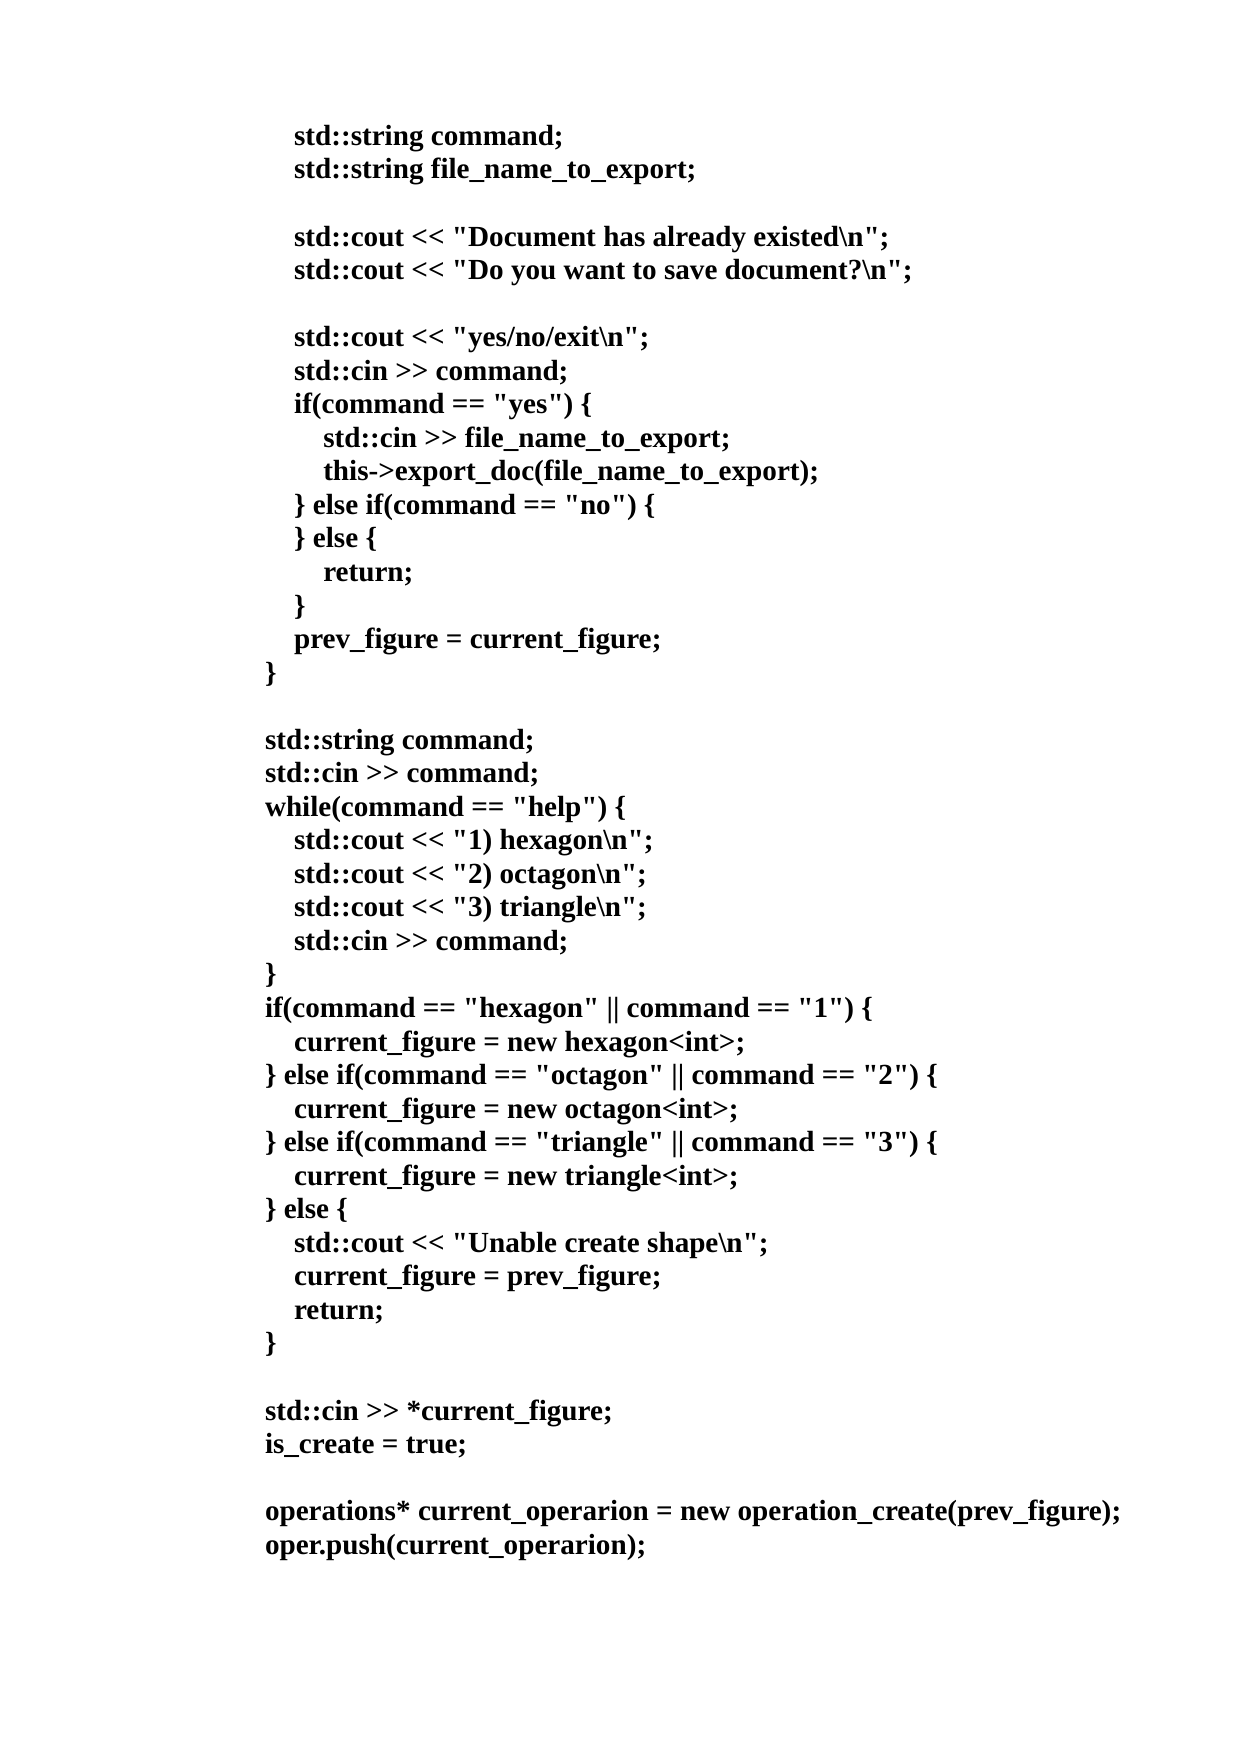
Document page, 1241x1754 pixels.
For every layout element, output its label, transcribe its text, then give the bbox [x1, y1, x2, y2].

text std::cout << "Unable create shape\n"; [177, 1225, 1152, 1258]
text } [177, 957, 1152, 990]
text current_figure = new octagon<int>; [177, 1091, 1152, 1124]
text } else if(command == "triangle" || command == "3") { [177, 1124, 1152, 1158]
text std::cin >> command; [177, 755, 1152, 789]
text return; [177, 1292, 1152, 1326]
text std::cout << "yes/no/exit\n"; [177, 319, 1152, 353]
text std::cin >> file_name_to_export; [177, 420, 1152, 453]
text while(command == "help") { [177, 789, 1152, 822]
text std::cout << "2) octagon\n"; [177, 856, 1152, 889]
text } else { [177, 1191, 1152, 1225]
text std::cout << "Document has already existed\n"; [177, 219, 1152, 252]
text return; [177, 554, 1152, 588]
text } else if(command == "octagon" || command == "2") { [177, 1057, 1152, 1091]
text std::cout << "3) triangle\n"; [177, 889, 1152, 923]
text std::cin >> command; [177, 353, 1152, 386]
text is_create = true; [177, 1426, 1152, 1460]
text prev_figure = current_figure; [177, 621, 1152, 655]
text std::string file_name_to_export; [177, 152, 1152, 185]
text } [177, 1326, 1152, 1359]
text std::cout << "1) hexagon\n"; [177, 822, 1152, 856]
text operations* current_operarion = new operation_create(prev_figure); [177, 1493, 1152, 1527]
text } else if(command == "no") { [177, 487, 1152, 521]
text std::string command; [177, 118, 1152, 152]
text } [177, 588, 1152, 621]
text current_figure = prev_figure; [177, 1258, 1152, 1292]
text } else { [177, 521, 1152, 554]
text current_figure = new triangle<int>; [177, 1158, 1152, 1191]
text if(command == "yes") { [177, 386, 1152, 420]
text std::cout << "Do you want to save document?\n"; [177, 252, 1152, 286]
text current_figure = new hexagon<int>; [177, 1024, 1152, 1057]
text if(command == "hexagon" || command == "1") { [177, 990, 1152, 1024]
text std::cin >> *current_figure; [177, 1393, 1152, 1426]
text } [177, 655, 1152, 688]
text std::string command; [177, 722, 1152, 755]
text this->export_doc(file_name_to_export); [177, 453, 1152, 487]
text std::cin >> command; [177, 923, 1152, 957]
text oper.push(current_operarion); [177, 1527, 1152, 1560]
